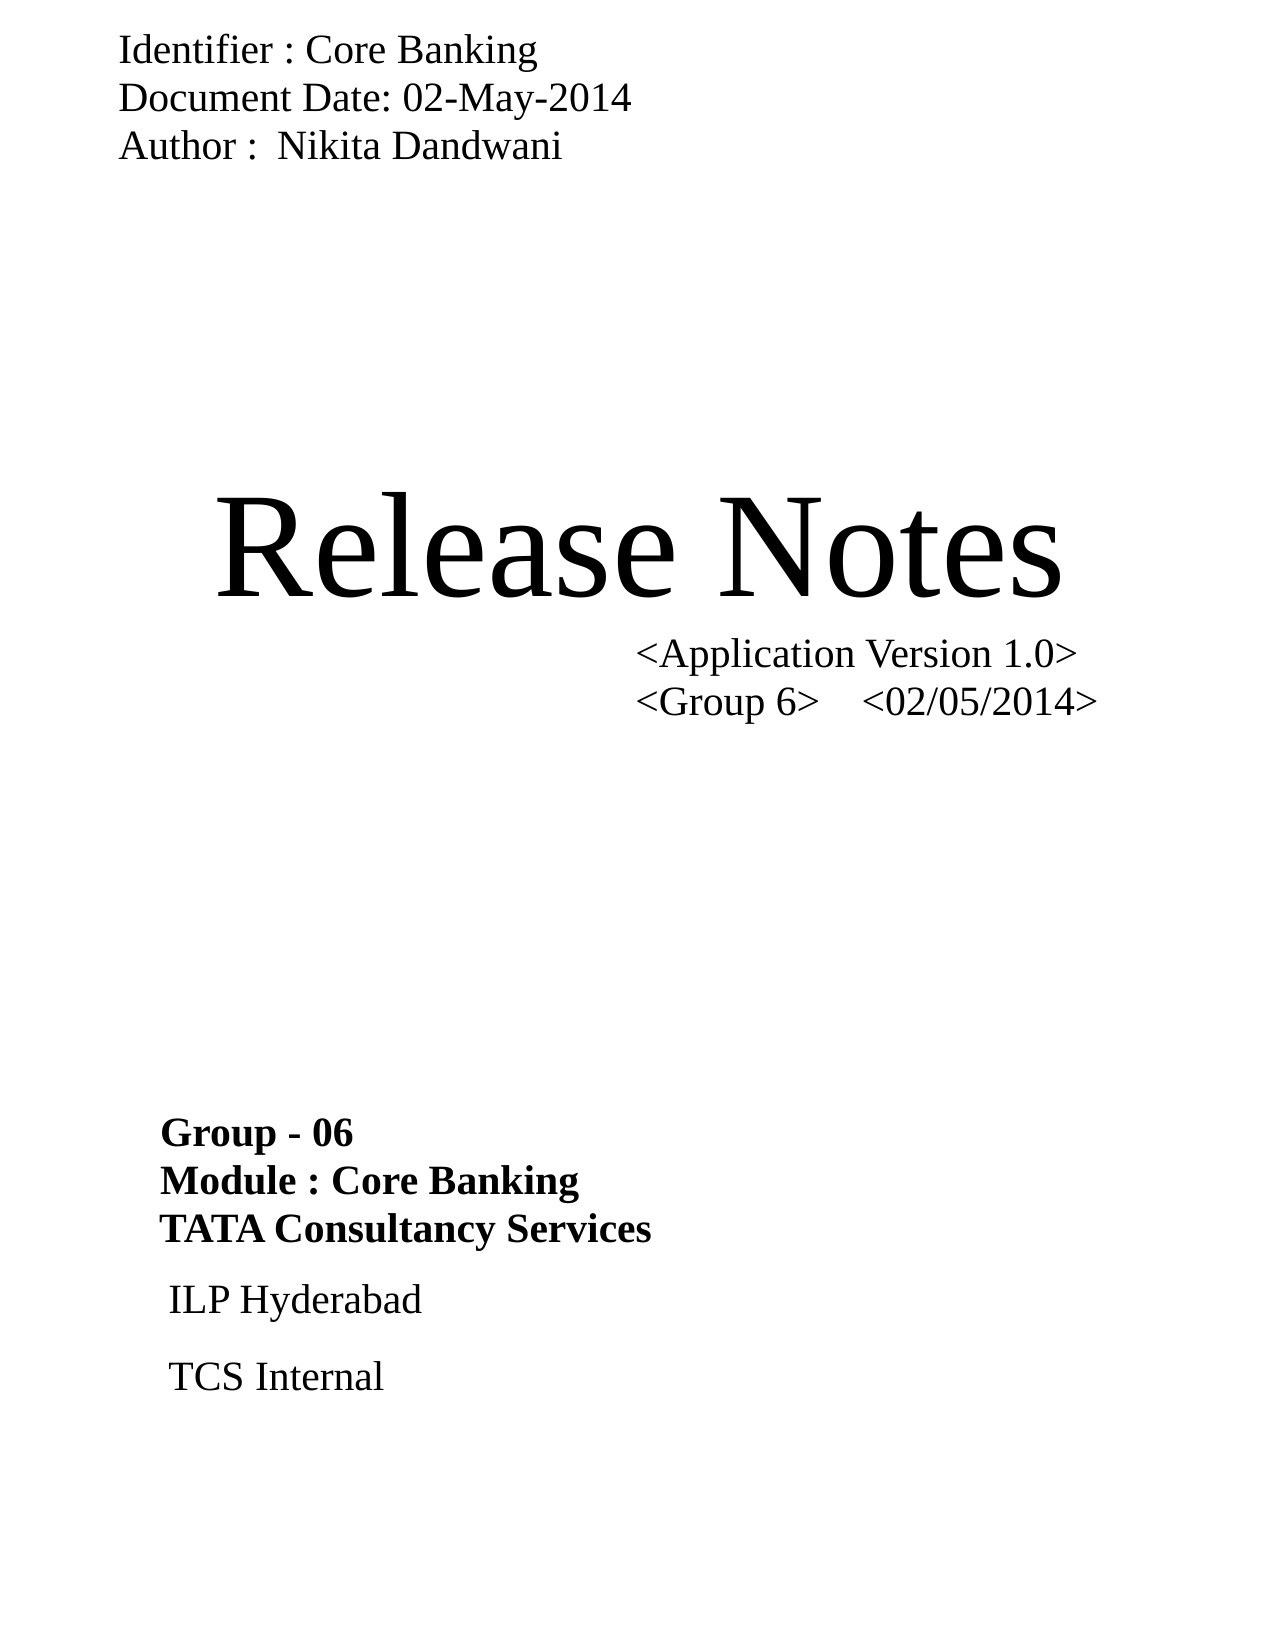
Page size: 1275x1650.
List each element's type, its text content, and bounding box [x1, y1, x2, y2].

text Author : Nikita Dandwani [118, 121, 1157, 169]
text <Application Version 1.0> [118, 629, 1157, 677]
text Release Notes [118, 456, 1157, 629]
text ILP Hyderabad [118, 1252, 1157, 1328]
text Group - 06 [118, 1108, 1157, 1156]
text <Group 6> <02/05/2014> [118, 677, 1157, 724]
text TATA Consultancy Services [118, 1204, 1157, 1252]
text TCS Internal [118, 1328, 1157, 1405]
text Module : Core Banking [118, 1156, 1157, 1204]
text Identifier : Core Banking [118, 25, 1157, 73]
text Document Date: 02-May-2014 [118, 73, 1157, 121]
